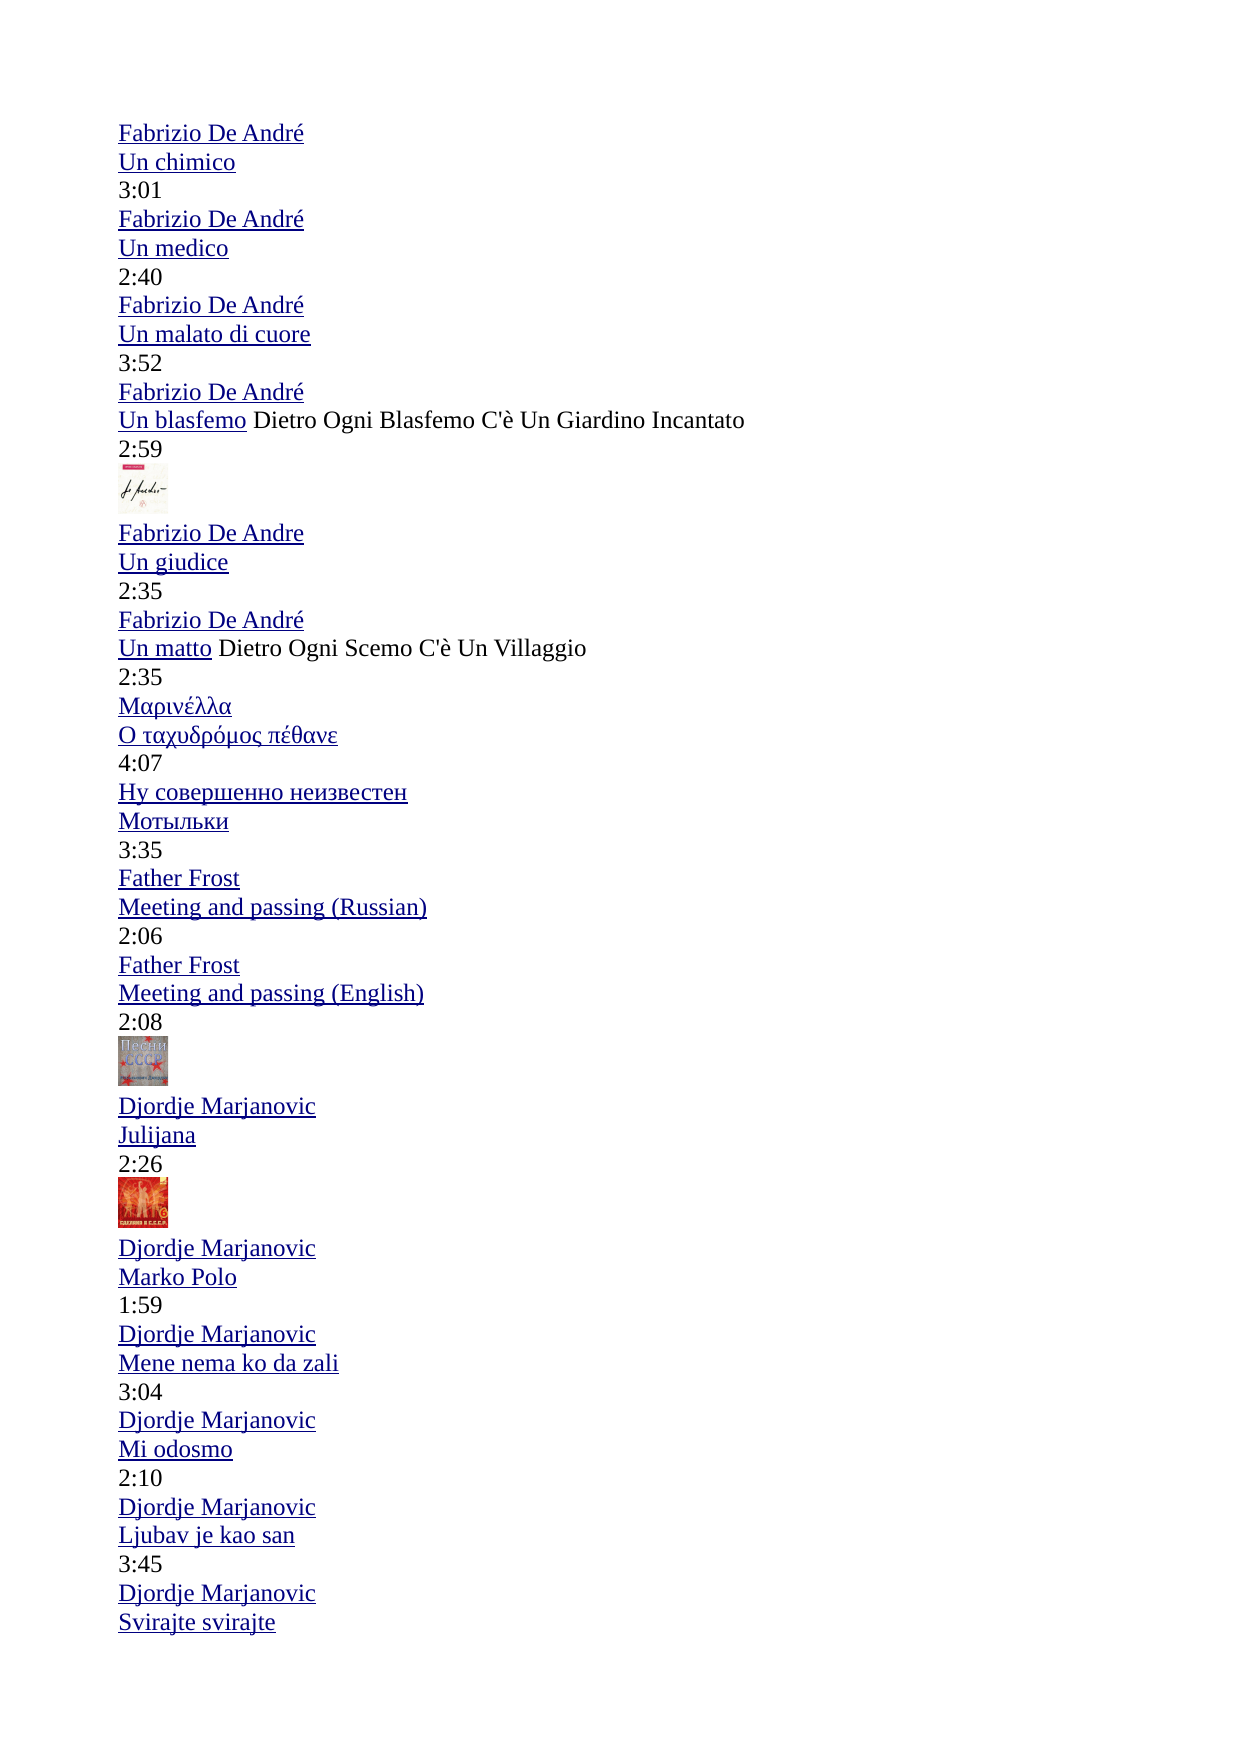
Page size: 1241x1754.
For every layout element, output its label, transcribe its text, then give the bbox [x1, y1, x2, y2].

text 3:45 [118, 1549, 1122, 1578]
picture [118, 1177, 169, 1228]
text Djordje Marjanovic [118, 1578, 1122, 1607]
text Djordje Marjanovic [118, 1319, 1122, 1348]
text Fabrizio De Andre [118, 518, 1122, 547]
text 2:35 [118, 576, 1122, 605]
text Father Frost [118, 863, 1122, 892]
text Mene nema ko da zali [118, 1348, 1122, 1377]
text Marko Polo [118, 1262, 1122, 1291]
text Ο ταχυδρόμος πέθανε [118, 720, 1122, 748]
text 2:06 [118, 921, 1122, 950]
text Μαρινέλλα [118, 691, 1122, 720]
text 2:59 [118, 434, 1122, 463]
text Un chimico [118, 147, 1122, 176]
text Ну совершенно неизвестен [118, 777, 1122, 806]
text 2:10 [118, 1463, 1122, 1492]
text 2:35 [118, 662, 1122, 691]
text Fabrizio De André [118, 291, 1122, 319]
text 2:40 [118, 262, 1122, 291]
text Ljubav je kao san [118, 1521, 1122, 1549]
text Мотыльки [118, 806, 1122, 835]
text Fabrizio De André [118, 605, 1122, 633]
text Djordje Marjanovic [118, 1233, 1122, 1262]
text 4:07 [118, 748, 1122, 777]
text Father Frost [118, 950, 1122, 978]
text 3:52 [118, 348, 1122, 377]
text Un blasfemo Dietro Ogni Blasfemo C'è Un Giardino Incantato [118, 406, 1122, 434]
text Un malato di cuore [118, 319, 1122, 348]
text 2:26 [118, 1149, 1122, 1178]
text 1:59 [118, 1291, 1122, 1319]
text Djordje Marjanovic [118, 1406, 1122, 1434]
text Fabrizio De André [118, 118, 1122, 147]
text Djordje Marjanovic [118, 1492, 1122, 1521]
text Meeting and passing (English) [118, 978, 1122, 1007]
text 3:04 [118, 1377, 1122, 1406]
picture [118, 463, 169, 514]
text Un medico [118, 233, 1122, 262]
text 3:01 [118, 176, 1122, 204]
text Fabrizio De André [118, 204, 1122, 233]
picture [118, 1036, 169, 1086]
text Fabrizio De André [118, 377, 1122, 406]
text Un matto Dietro Ogni Scemo C'è Un Villaggio [118, 633, 1122, 662]
text Djordje Marjanovic [118, 1091, 1122, 1120]
text Svirajte svirajte [118, 1607, 1122, 1636]
text Meeting and passing (Russian) [118, 892, 1122, 921]
text Un giudice [118, 547, 1122, 576]
text 2:08 [118, 1007, 1122, 1036]
text Julijana [118, 1120, 1122, 1149]
text 3:35 [118, 835, 1122, 863]
text Mi odosmo [118, 1434, 1122, 1463]
